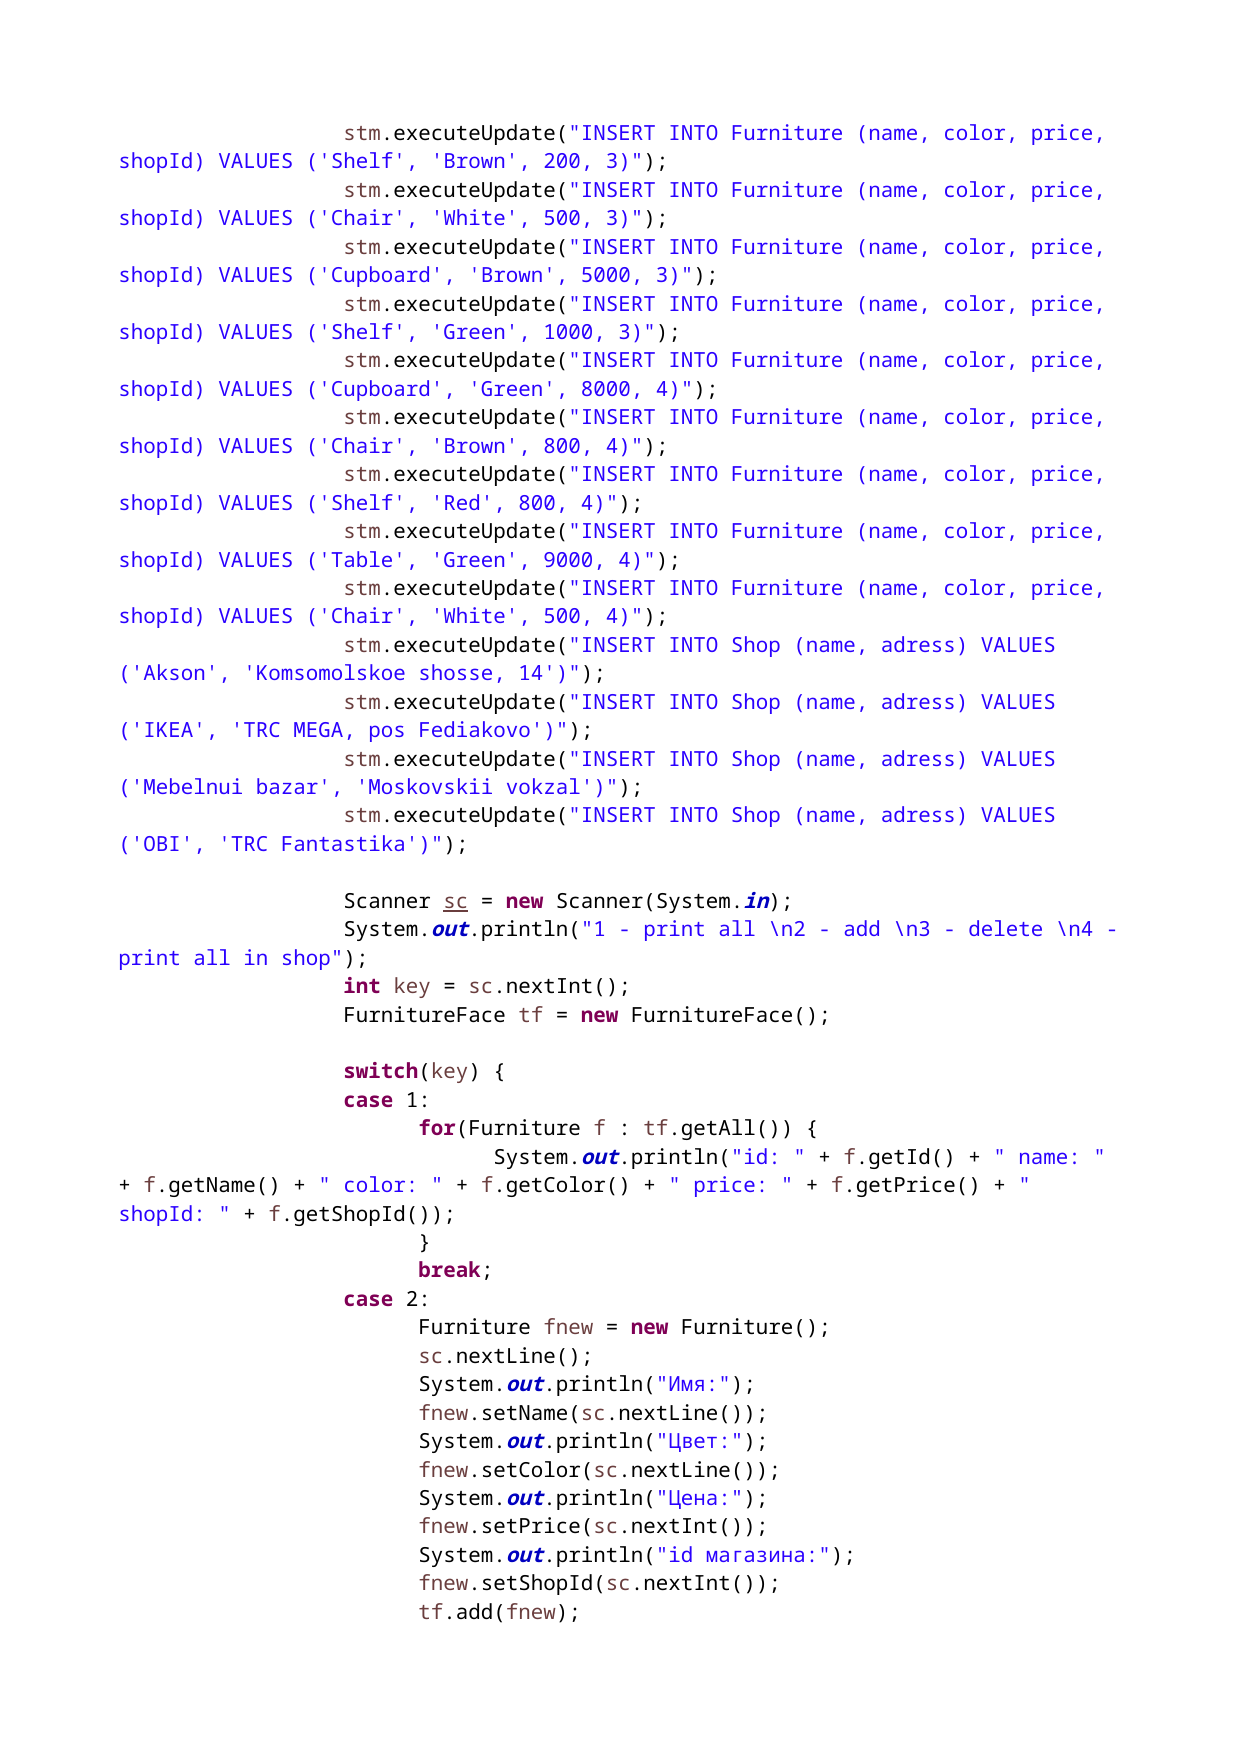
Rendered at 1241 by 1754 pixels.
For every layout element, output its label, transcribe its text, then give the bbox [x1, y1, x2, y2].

text Furniture fnew = new Furniture(); [118, 1312, 1122, 1341]
text case 1: [118, 1085, 1122, 1113]
text System.out.println("Цвет:"); [118, 1426, 1122, 1455]
text FurnitureFace tf = new FurnitureFace(); [118, 1000, 1122, 1028]
text switch(key) { [118, 1057, 1122, 1085]
text break; [118, 1256, 1122, 1284]
text stm.executeUpdate("INSERT INTO Furniture (name, color, price, shopId) VALUES ('Cupboard', 'Green', 8000, 4)"); [118, 346, 1122, 402]
text Scanner sc = new Scanner(System.in); [118, 886, 1122, 914]
text stm.executeUpdate("INSERT INTO Furniture (name, color, price, shopId) VALUES ('Table', 'Green', 9000, 4)"); [118, 516, 1122, 573]
text case 2: [118, 1284, 1122, 1312]
text fnew.setName(sc.nextLine()); [118, 1398, 1122, 1426]
text stm.executeUpdate("INSERT INTO Shop (name, adress) VALUES ('IKEA', 'TRC MEGA, pos Fediakovo')"); [118, 687, 1122, 744]
text System.out.println("Цена:"); [118, 1483, 1122, 1512]
text int key = sc.nextInt(); [118, 971, 1122, 1000]
text fnew.setColor(sc.nextLine()); [118, 1455, 1122, 1483]
text stm.executeUpdate("INSERT INTO Furniture (name, color, price, shopId) VALUES ('Chair', 'White', 500, 4)"); [118, 573, 1122, 630]
text for(Furniture f : tf.getAll()) { [118, 1113, 1122, 1142]
text stm.executeUpdate("INSERT INTO Furniture (name, color, price, shopId) VALUES ('Cupboard', 'Brown', 5000, 3)"); [118, 232, 1122, 289]
text stm.executeUpdate("INSERT INTO Furniture (name, color, price, shopId) VALUES ('Shelf', 'Green', 1000, 3)"); [118, 289, 1122, 346]
text stm.executeUpdate("INSERT INTO Furniture (name, color, price, shopId) VALUES ('Chair', 'White', 500, 3)"); [118, 175, 1122, 232]
text System.out.println("Имя:"); [118, 1369, 1122, 1398]
text stm.executeUpdate("INSERT INTO Shop (name, adress) VALUES ('Akson', 'Komsomolskoe shosse, 14')"); [118, 630, 1122, 687]
text fnew.setPrice(sc.nextInt()); [118, 1512, 1122, 1540]
text System.out.println("id магазина:"); [118, 1540, 1122, 1568]
text stm.executeUpdate("INSERT INTO Furniture (name, color, price, shopId) VALUES ('Chair', 'Brown', 800, 4)"); [118, 402, 1122, 459]
text sc.nextLine(); [118, 1341, 1122, 1369]
text stm.executeUpdate("INSERT INTO Furniture (name, color, price, shopId) VALUES ('Shelf', 'Red', 800, 4)"); [118, 459, 1122, 516]
text fnew.setShopId(sc.nextInt()); [118, 1568, 1122, 1597]
text stm.executeUpdate("INSERT INTO Shop (name, adress) VALUES ('OBI', 'TRC Fantastika')"); [118, 801, 1122, 857]
text stm.executeUpdate("INSERT INTO Furniture (name, color, price, shopId) VALUES ('Shelf', 'Brown', 200, 3)"); [118, 118, 1122, 175]
text } [118, 1227, 1122, 1256]
text tf.add(fnew); [118, 1597, 1122, 1625]
text System.out.println("1 - print all \n2 - add \n3 - delete \n4 - print all in shop"); [118, 914, 1122, 971]
text stm.executeUpdate("INSERT INTO Shop (name, adress) VALUES ('Mebelnui bazar', 'Moskovskii vokzal')"); [118, 744, 1122, 801]
text System.out.println("id: " + f.getId() + " name: " + f.getName() + " color: " + f.getColor() + " price: " + f.getPrice() + " shopId: " + f.getShopId()); [118, 1142, 1122, 1227]
